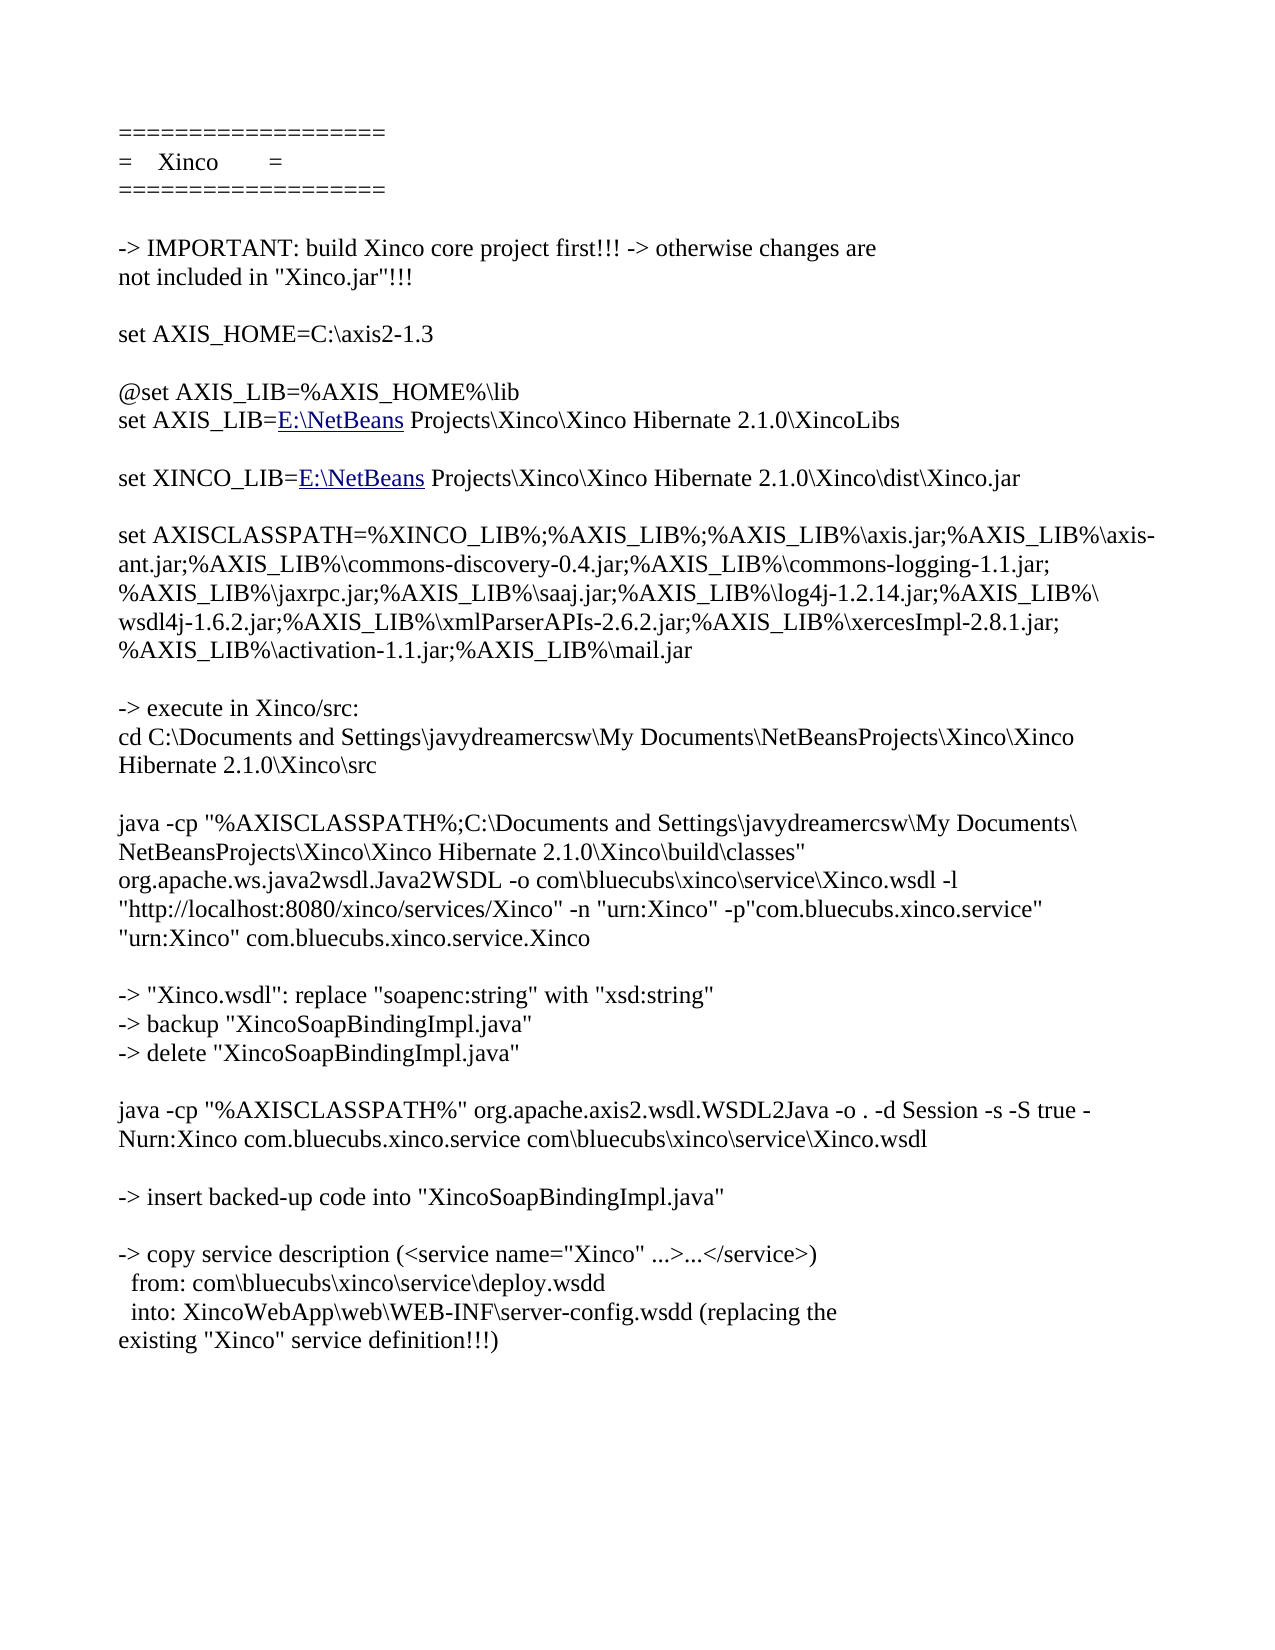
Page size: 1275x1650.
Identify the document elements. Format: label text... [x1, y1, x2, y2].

text -> execute in Xinco/src: [118, 664, 1157, 722]
text set AXISCLASSPATH=%XINCO_LIB%;%AXIS_LIB%;%AXIS_LIB%\axis.jar;%AXIS_LIB%\axis-ant.jar;%AXIS_LIB%\commons-discovery-0.4.jar;%AXIS_LIB%\commons-logging-1.1.jar;%AXIS_LIB%\jaxrpc.jar;%AXIS_LIB%\saaj.jar;%AXIS_LIB%\log4j-1.2.14.jar;%AXIS_LIB%\wsdl4j-1.6.2.jar;%AXIS_LIB%\xmlParserAPIs-2.6.2.jar;%AXIS_LIB%\xercesImpl-2.8.1.jar;%AXIS_LIB%\activation-1.1.jar;%AXIS_LIB%\mail.jar [118, 521, 1157, 664]
text @set AXIS_LIB=%AXIS_HOME%\lib set AXIS_LIB=E:\NetBeans Projects\Xinco\Xinco Hibernate 2.1.0\XincoLibs [118, 348, 1157, 434]
text set XINCO_LIB=E:\NetBeans Projects\Xinco\Xinco Hibernate 2.1.0\Xinco\dist\Xinco.jar [118, 434, 1157, 492]
text java -cp "%AXISCLASSPATH%" org.apache.axis2.wsdl.WSDL2Java -o . -d Session -s -S true -Nurn:Xinco com.bluecubs.xinco.service com\bluecubs\xinco\service\Xinco.wsdl -> insert backed-up code into "XincoSoapBindingImpl.java" -> copy service description (<service name="Xinco" ...>...</service>) from: com\bluecubs\xinco\service\deploy.wsdd into: XincoWebApp\web\WEB-INF\server-config.wsdd (replacing the existing "Xinco" service definition!!!) [118, 1067, 1157, 1354]
text =================== = Xinco = =================== -> IMPORTANT: build Xinco core project first!!! -> otherwise changes are not included in "Xinco.jar"!!! set AXIS_HOME=C:\axis2-1.3 [118, 118, 1157, 348]
text cd C:\Documents and Settings\javydreamercsw\My Documents\NetBeansProjects\Xinco\Xinco Hibernate 2.1.0\Xinco\src java -cp "%AXISCLASSPATH%;C:\Documents and Settings\javydreamercsw\My Documents\NetBeansProjects\Xinco\Xinco Hibernate 2.1.0\Xinco\build\classes" org.apache.ws.java2wsdl.Java2WSDL -o com\bluecubs\xinco\service\Xinco.wsdl -l "http://localhost:8080/xinco/services/Xinco" -n "urn:Xinco" -p"com.bluecubs.xinco.service" "urn:Xinco" com.bluecubs.xinco.service.Xinco -> "Xinco.wsdl": replace "soapenc:string" with "xsd:string" -> backup "XincoSoapBindingImpl.java" -> delete "XincoSoapBindingImpl.java" [118, 722, 1157, 1067]
